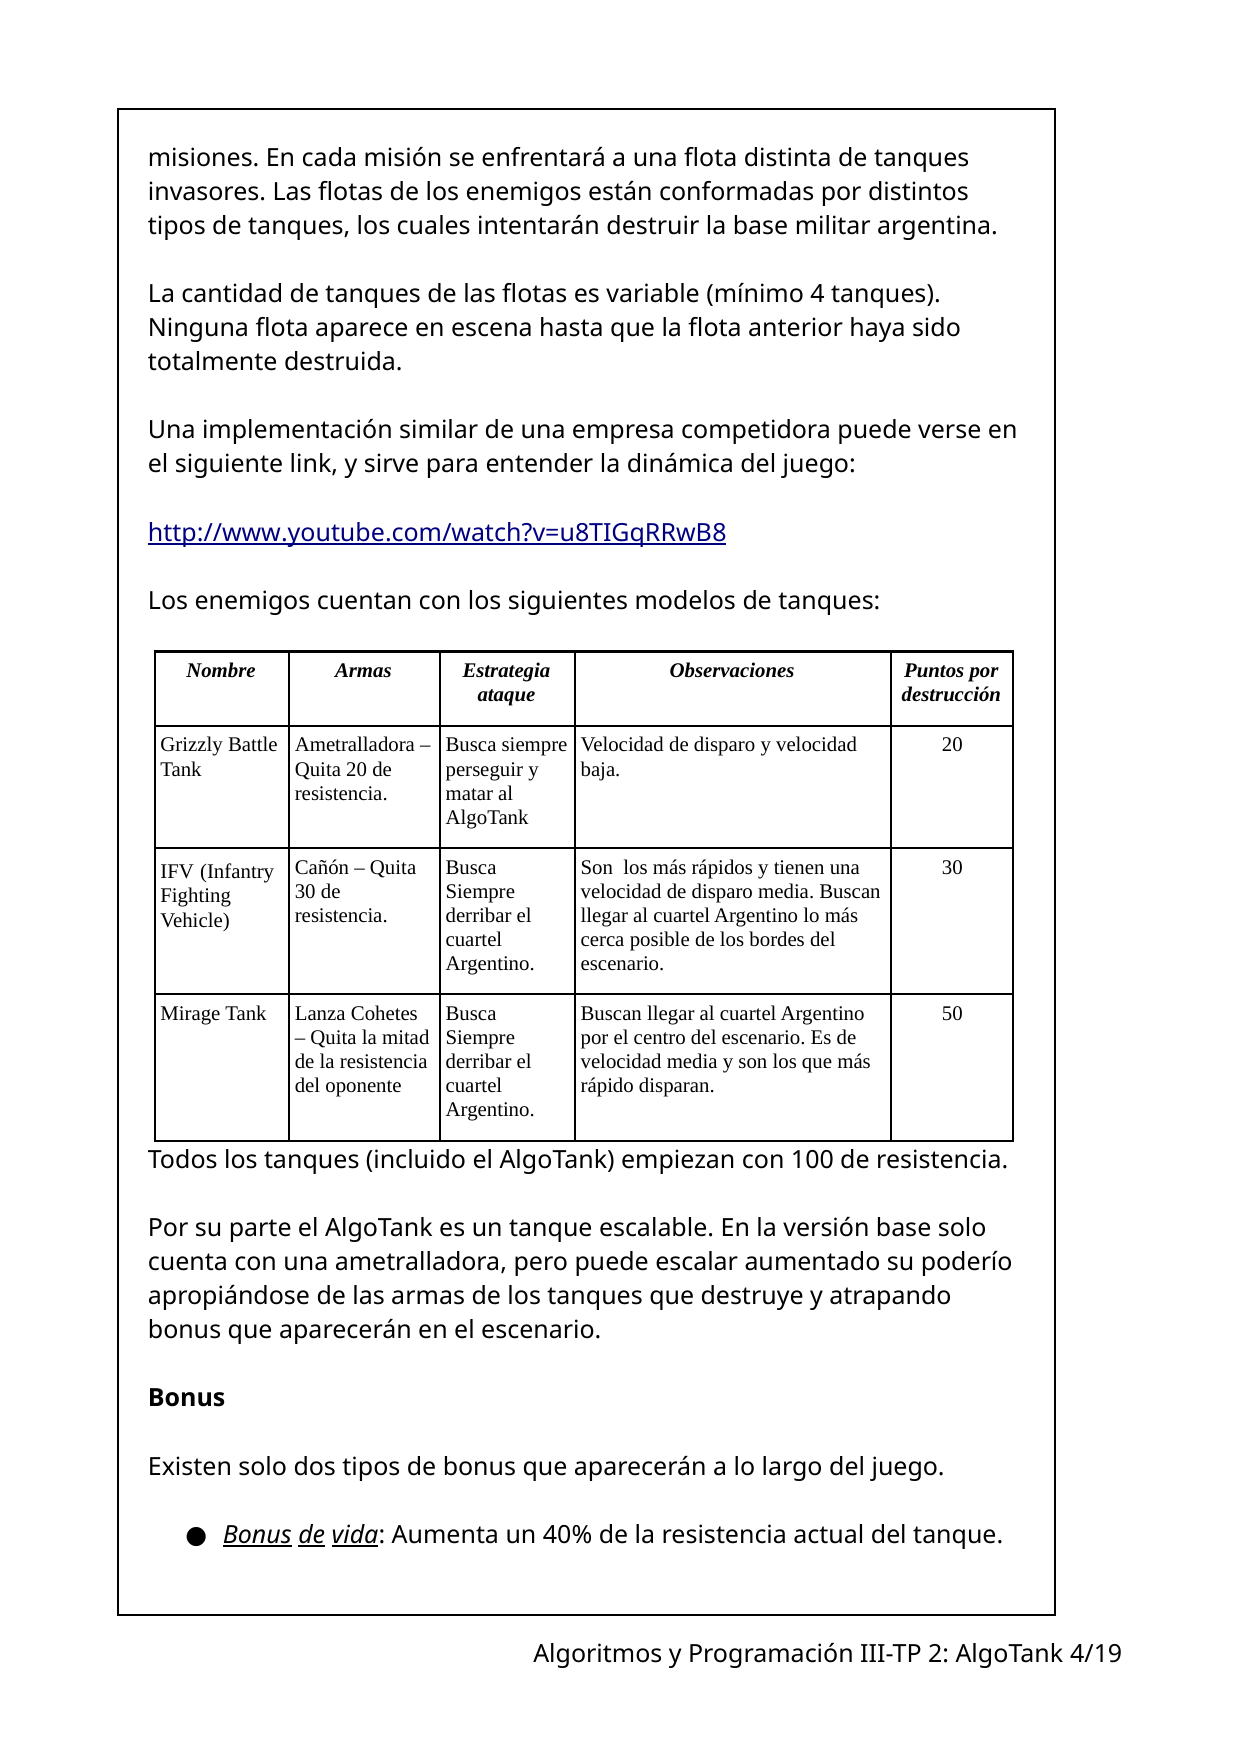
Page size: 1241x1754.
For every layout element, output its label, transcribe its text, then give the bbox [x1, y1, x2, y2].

table_cell IFV (Infantry Fighting Vehicle) [156, 849, 288, 993]
table_cell Busca siempre perseguir y matar al AlgoTank [441, 727, 574, 847]
table_cell Busca Siempre derribar el cuartel Argentino. [441, 849, 574, 993]
table_cell 30 [892, 849, 1012, 993]
table_cell Cañón – Quita 30 de resistencia. [290, 849, 439, 993]
table_header Corre el año 2158 y nuestro país debe defenderse de una invasión extranjera que busca el control de las fuentes de agua potable de nuestras provincias. Nuestra flota terrestre consta de 2 tanques, uno de los cuales no funciona por falta de mantenimiento. La flota extranjera es muy poderosa y está compuesta de miles de tanques que comienzan a invadir nuestro territorio y amenazan con controlarlo por completo. Pero aún queda una esperanza si nuestro único tanque (cuyo nombre clave es “AlgoTank”) pudiera defender la última base militar argentina en pie. Para cumplir con su cometido, el AlgoTank deberá cumplir una serie de misiones. En cada misión se enfrentará a una flota distinta de tanques invasores. Las flotas de los enemigos están conformadas por distintos tipos de tanques, los cuales intentarán destruir la base militar argentina. La cantidad de tanques de las flotas es variable (mínimo 4 tanques). Ninguna flota aparece en escena hasta que la flota anterior haya sido totalmente destruida. Una implementación similar de una empresa competidora puede verse en el siguiente link, y sirve para entender la dinámica del juego: http://www.youtube.com/watch?v=u8TIGqRRwB8 Los enemigos cuentan con los siguientes modelos de tanques: Todos los tanques (incluido el AlgoTank) empiezan con 100 de resistencia. Por su parte el AlgoTank es un tanque escalable. En la versión base solo cuenta con una ametralladora, pero puede escalar aumentado su poderío apropiándose de las armas de los tanques que destruye y atrapando bonus que aparecerán en el escenario. Bonus Existen solo dos tipos de bonus que aparecerán a lo largo del juego. Bonus de vida: Aumenta un 40% de la resistencia actual del tanque. Bonus de ataque: Aumenta un 20% la velocidad del tanque y un 30% la velocidad de disparo. Ambos deben aparecer en distintos lugares del escenario cada cierto tiempo que dependerá la dificultad del nivel. Paredes Las paredes del escenario pueden ser tanto de concreto como de metal o combinaciones de ambas, dependiendo de la dificultad del nivel. Ambos tipos de paredes pueden ser destruidas. Las paredes de concreto no resisten ningún impacto, por lo tanto al ser alcanzadas por cualquier tipo de proyectil son destruidas. Las paredes de metal, en cambio, resisten 1 impacto por lo tanto son destruidas con el segundo proyectil. Una vez destruida la pared el espacio que ocupaba pasa a ser espacio transitable por los tanques. Consideraciones generales: Todo tanque tiene una fuente de energía, la cual disminuye a medida que es atacado. Cuando dicha energía llega a cero el tanque es destruido. El AlgoTank va sumando puntos para su misión a medida que destruye tanques enemigos. Al llegar a 1000 puntos termina el nivel y pasa al siguiente. La ametralladora no se gasta, pero los cañones y cohetes sí. [119, 110, 1054, 1614]
table_cell 50 [892, 995, 1012, 1139]
table_cell Busca Siempre derribar el cuartel Argentino. [441, 995, 574, 1139]
table_cell Lanza Cohetes – Quita la mitad de la resistencia del oponente [290, 995, 439, 1139]
table_cell 20 [892, 727, 1012, 847]
table_cell Mirage Tank [156, 995, 288, 1139]
table_cell Ametralladora – Quita 20 de resistencia. [290, 727, 439, 847]
table_header Armas [290, 653, 439, 724]
table_cell Grizzly Battle Tank [156, 727, 288, 847]
table_cell Son los más rápidos y tienen una velocidad de disparo media. Buscan llegar al cuartel Argentino lo más cerca posible de los bordes del escenario. [576, 849, 890, 993]
table_header Nombre [156, 653, 288, 724]
table_cell Velocidad de disparo y velocidad baja. [576, 727, 890, 847]
table_header Puntos por destrucción [892, 653, 1012, 724]
table_cell Buscan llegar al cuartel Argentino por el centro del escenario. Es de velocidad media y son los que más rápido disparan. [576, 995, 890, 1139]
table_header Observaciones [576, 653, 890, 724]
table_header Estrategia ataque [441, 653, 574, 724]
